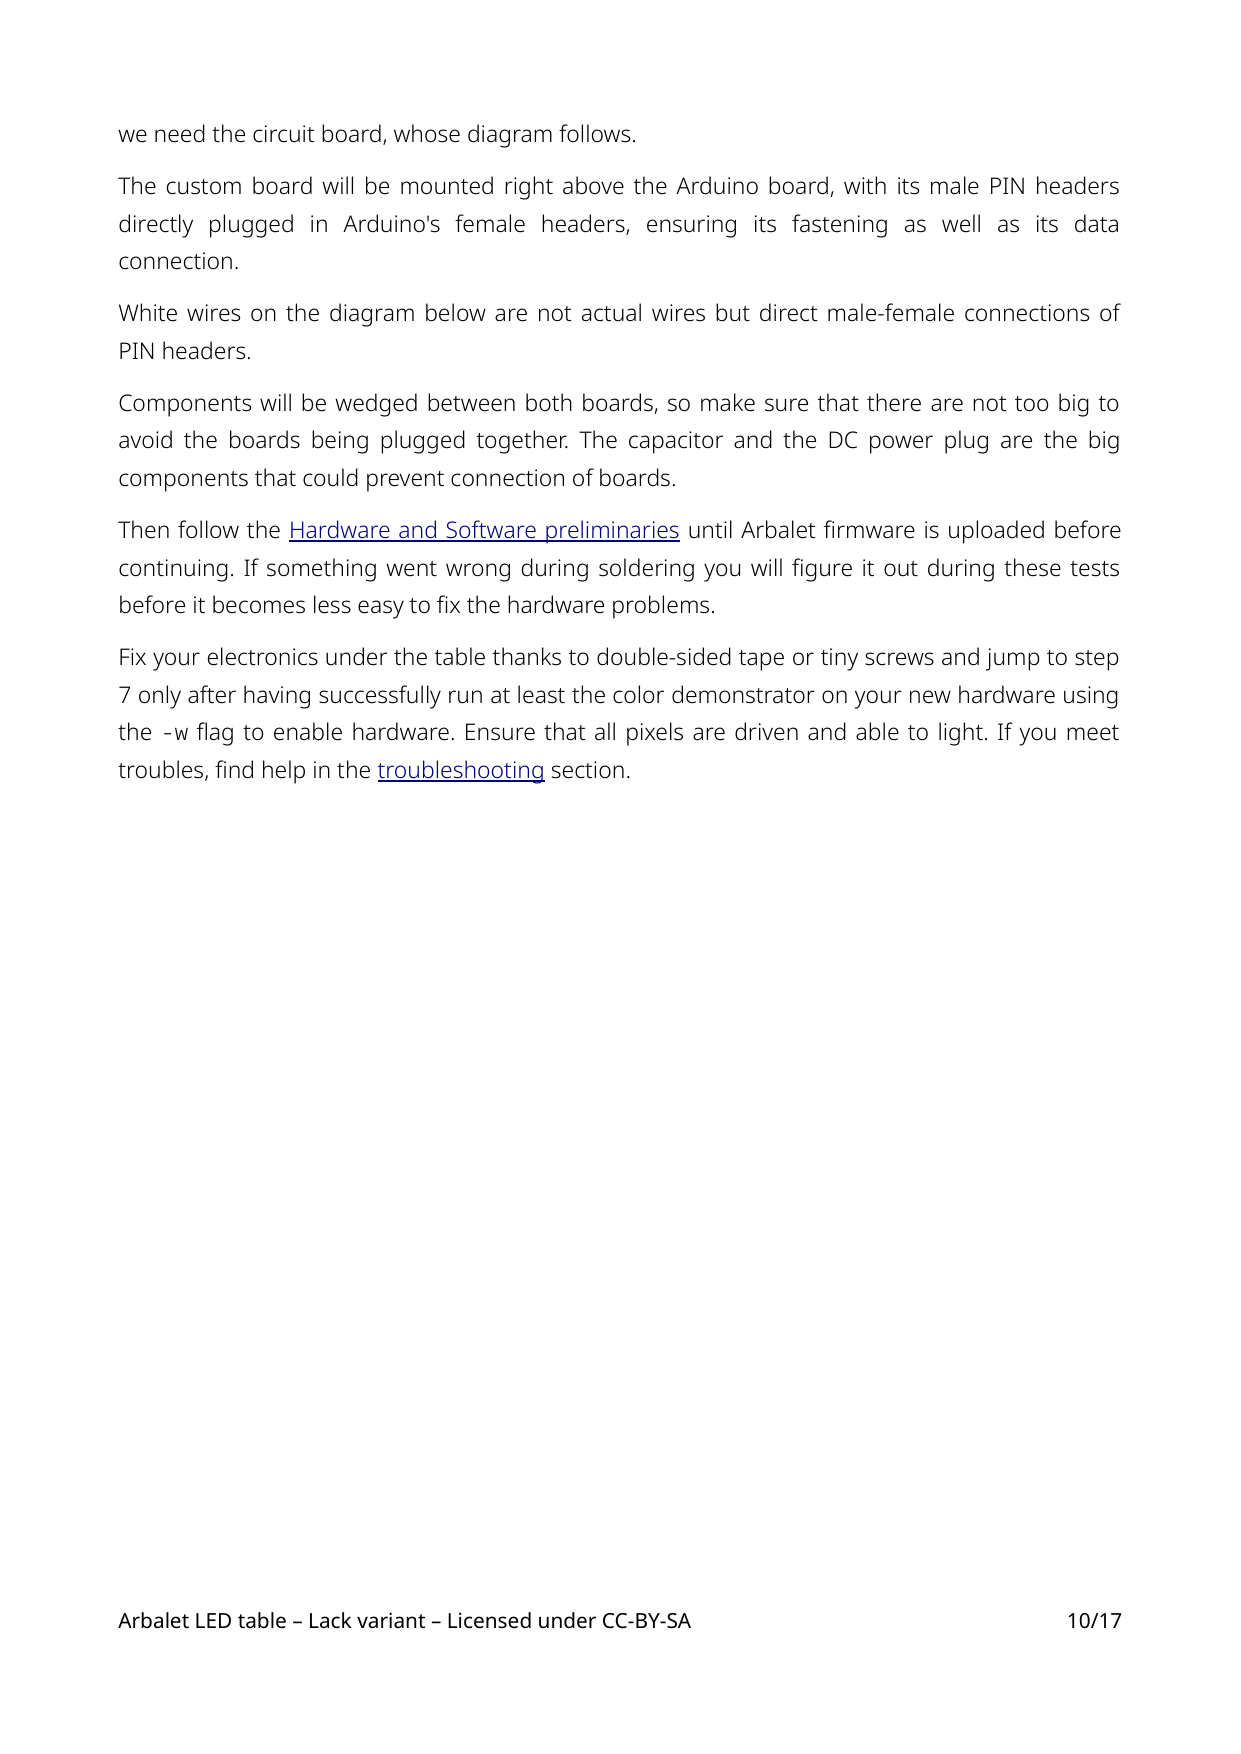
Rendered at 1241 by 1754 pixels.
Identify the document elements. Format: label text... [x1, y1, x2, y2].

text White wires on the diagram below are not actual wires but direct male-female connections of PIN headers. [118, 297, 1122, 366]
text Then follow the Hardware and Software preliminaries until Arbalet firmware is uploaded before continuing. If something went wrong during soldering you will figure it out during these tests before it becomes less easy to fix the hardware problems. [118, 514, 1122, 620]
text Components will be wedged between both boards, so make sure that there are not too big to avoid the boards being plugged together. The capacitor and the DC power plug are the big components that could prevent connection of boards. [118, 387, 1122, 493]
text we need the circuit board, whose diagram follows. [118, 118, 1122, 149]
text The custom board will be mounted right above the Arduino board, with its male PIN headers directly plugged in Arduino's female headers, ensuring its fastening as well as its data connection. [118, 170, 1122, 276]
text Fix your electronics under the table thanks to double-sided tape or tiny screws and jump to step 7 only after having successfully run at least the color demonstrator on your new hardware using the -w flag to enable hardware. Ensure that all pixels are driven and able to light. If you meet troubles, find help in the troubleshooting section. [118, 641, 1122, 785]
